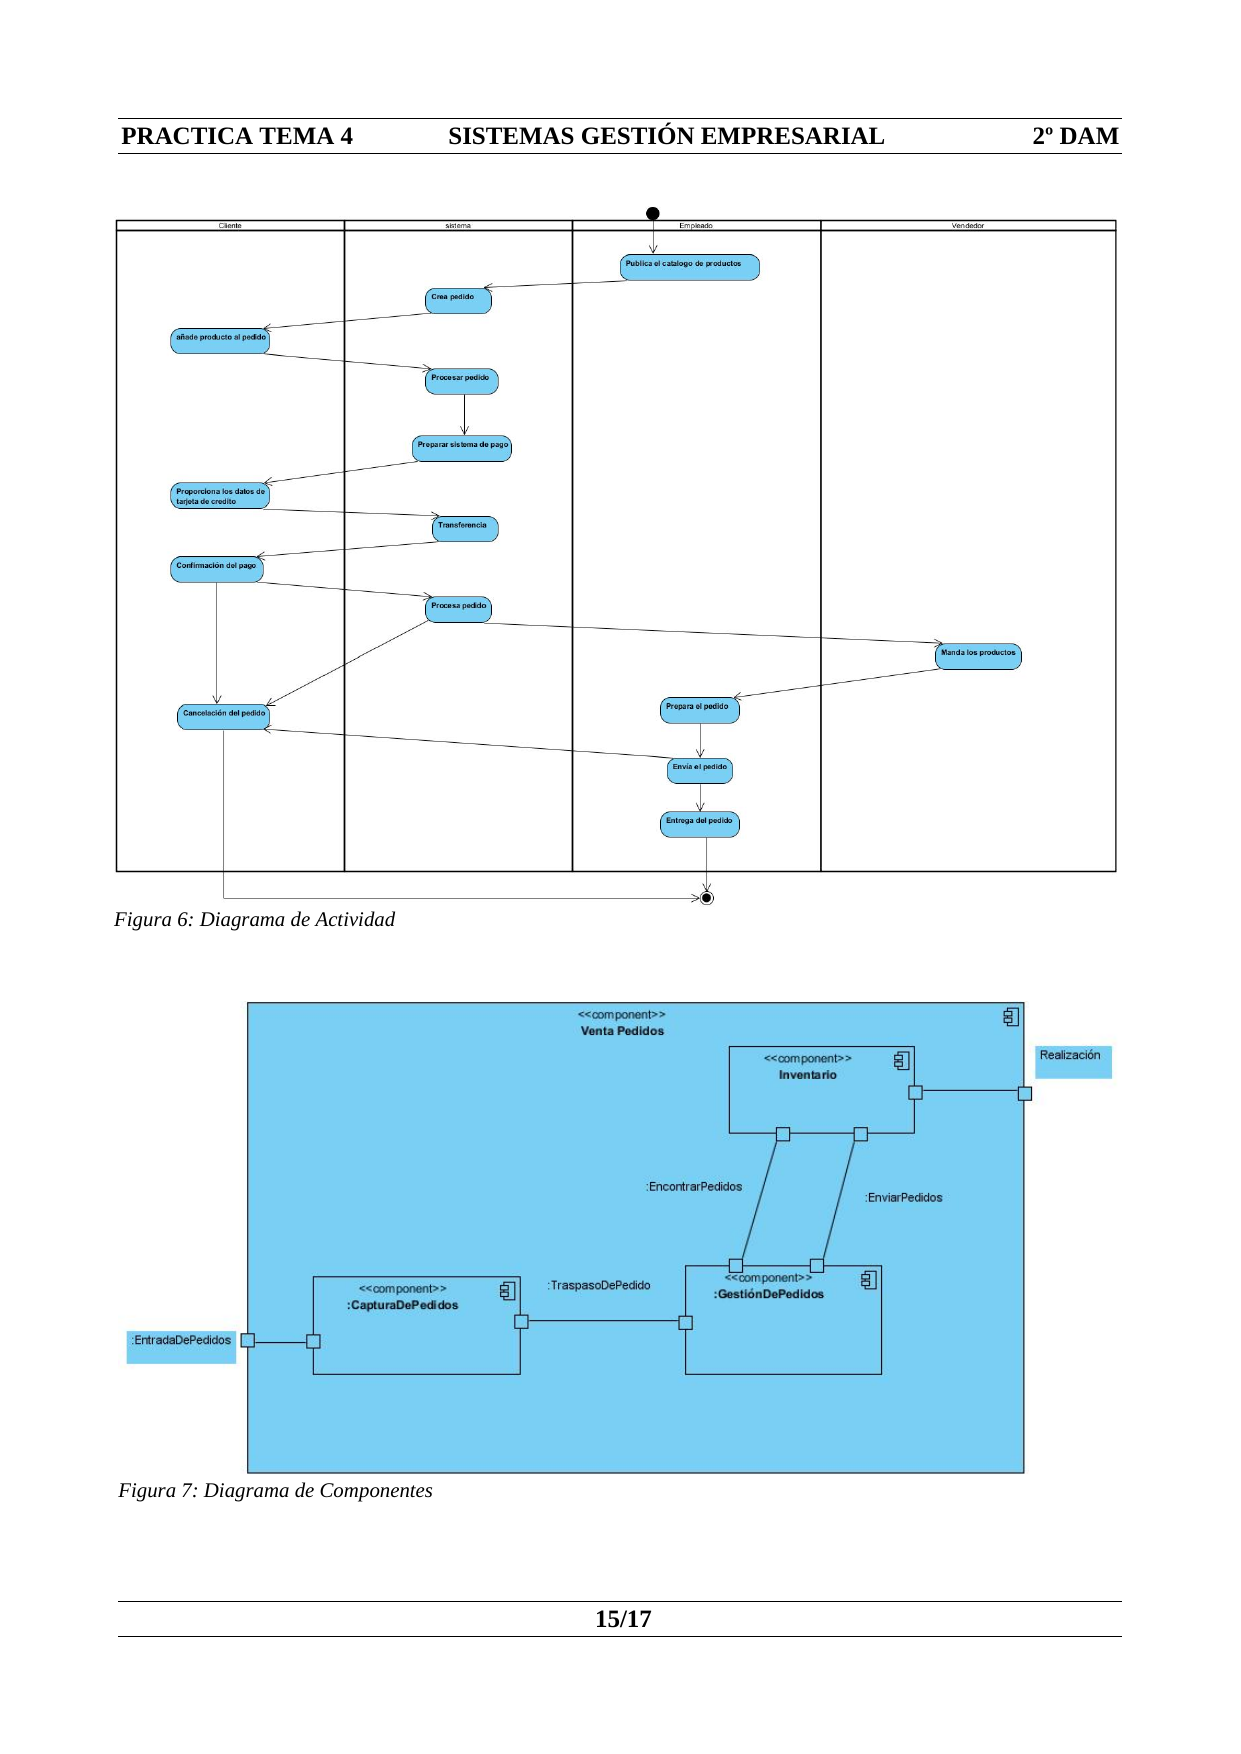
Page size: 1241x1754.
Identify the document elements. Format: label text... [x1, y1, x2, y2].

picture [113, 206, 1118, 907]
picture [118, 1001, 1123, 1478]
text Figura 7: Diagrama de Componentes [118, 1478, 1122, 1502]
text Figura 6: Diagrama de Actividad [114, 907, 1118, 931]
